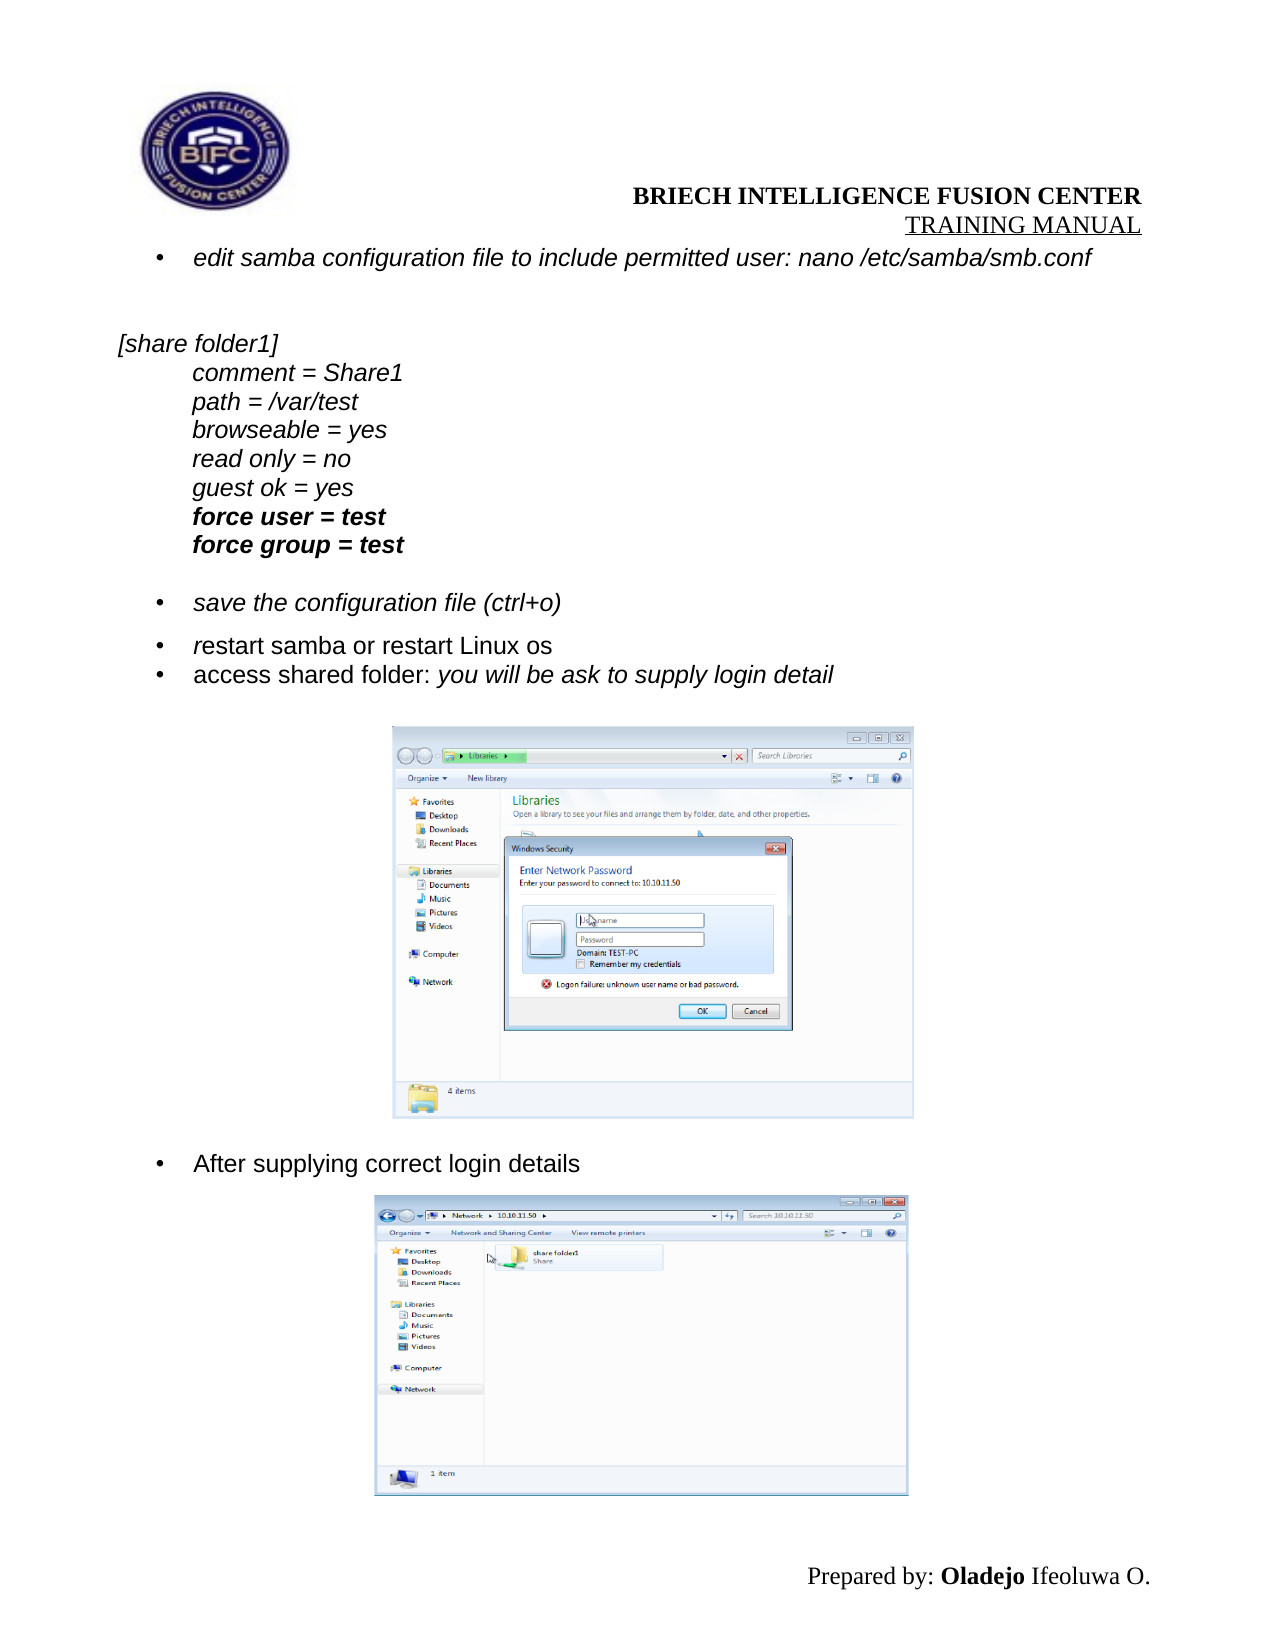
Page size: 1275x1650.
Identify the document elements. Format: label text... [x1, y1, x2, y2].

text path = /var/test [118, 386, 1157, 415]
list save the configuration file (ctrl+o) [156, 588, 1157, 617]
picture [130, 84, 300, 216]
picture [392, 726, 914, 1119]
picture [374, 1195, 909, 1496]
list edit samba configuration file to include permitted user: nano /etc/samba/smb.conf [156, 243, 1157, 271]
text comment = Share1 [118, 358, 1157, 386]
list After supplying correct login details [156, 1149, 1157, 1177]
text [share folder1] [118, 329, 1157, 358]
text guest ok = yes [118, 473, 1157, 501]
text browseable = yes [118, 415, 1157, 444]
list access shared folder: you will be ask to supply login detail [156, 660, 1157, 717]
list restart samba or restart Linux os [156, 631, 1157, 660]
text read only = no [118, 444, 1157, 473]
text force user = test [118, 501, 1157, 530]
text force group = test [118, 530, 1157, 559]
